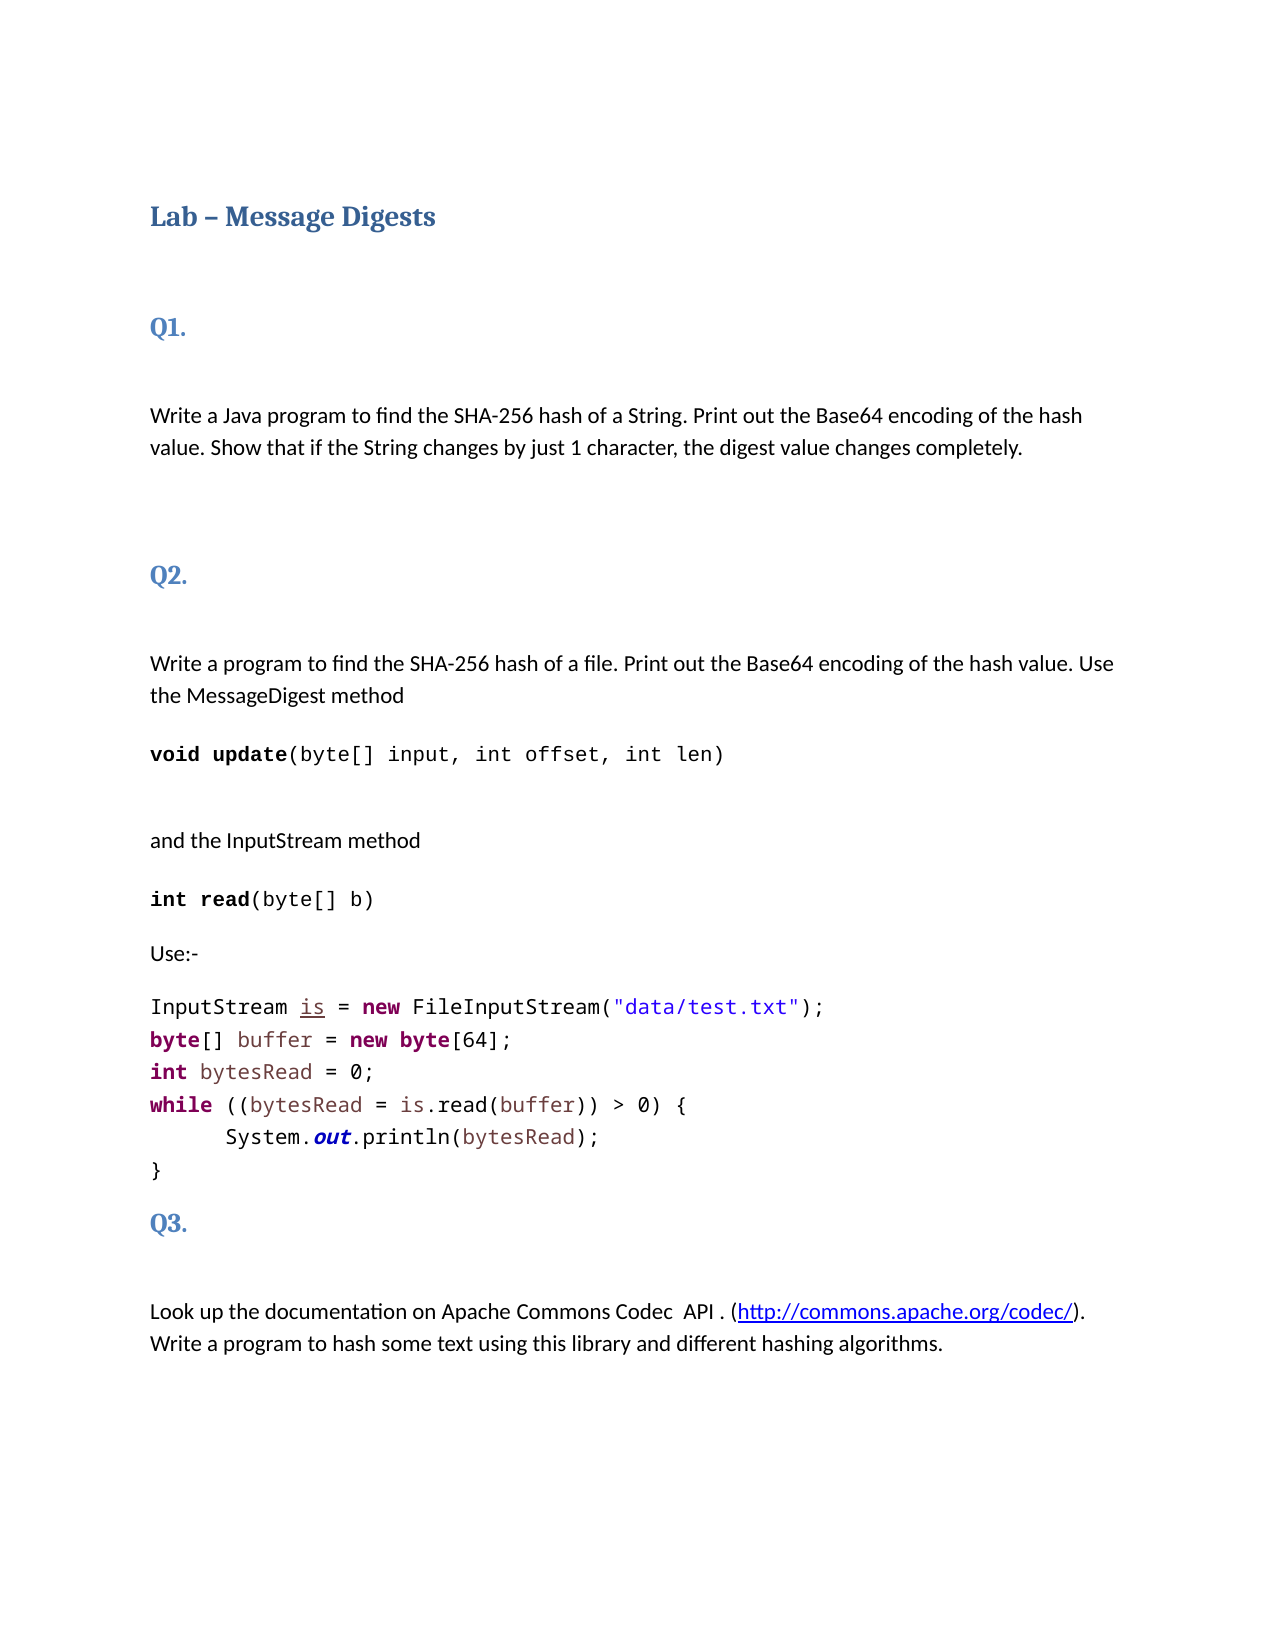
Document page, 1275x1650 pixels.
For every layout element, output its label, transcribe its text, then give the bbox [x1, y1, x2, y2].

text Write a program to find the SHA-256 hash of a file. Print out the Base64 encoding of the hash value. Use the MessageDigest method [150, 649, 1125, 709]
text byte[] buffer = new byte[64]; [150, 1025, 1125, 1053]
text Use:- [150, 939, 1125, 967]
text void update(byte[] input, int offset, int len) [150, 734, 1125, 801]
text InputStream is = new FileInputStream("data/test.txt"); [150, 992, 1125, 1021]
text int bytesRead = 0; [150, 1057, 1125, 1086]
text System.out.println(bytesRead); [150, 1122, 1125, 1151]
subtitle Lab – Message Digests [150, 200, 1125, 233]
text int read(byte[] b) [150, 879, 1125, 913]
subtitle Q3. [150, 1208, 1125, 1240]
subtitle Q2. [150, 560, 1125, 591]
text and the InputStream method [150, 826, 1125, 854]
text } [150, 1155, 1125, 1183]
text Look up the documentation on Apache Commons Codec API . (http://commons.apache.org/codec/). Write a program to hash some text using this library and different hashing algorithms. [150, 1297, 1125, 1357]
text while ((bytesRead = is.read(buffer)) > 0) { [150, 1090, 1125, 1118]
text Write a Java program to find the SHA-256 hash of a String. Print out the Base64 encoding of the hash value. Show that if the String changes by just 1 character, the digest value changes completely. [150, 401, 1125, 461]
subtitle Q1. [150, 312, 1125, 343]
